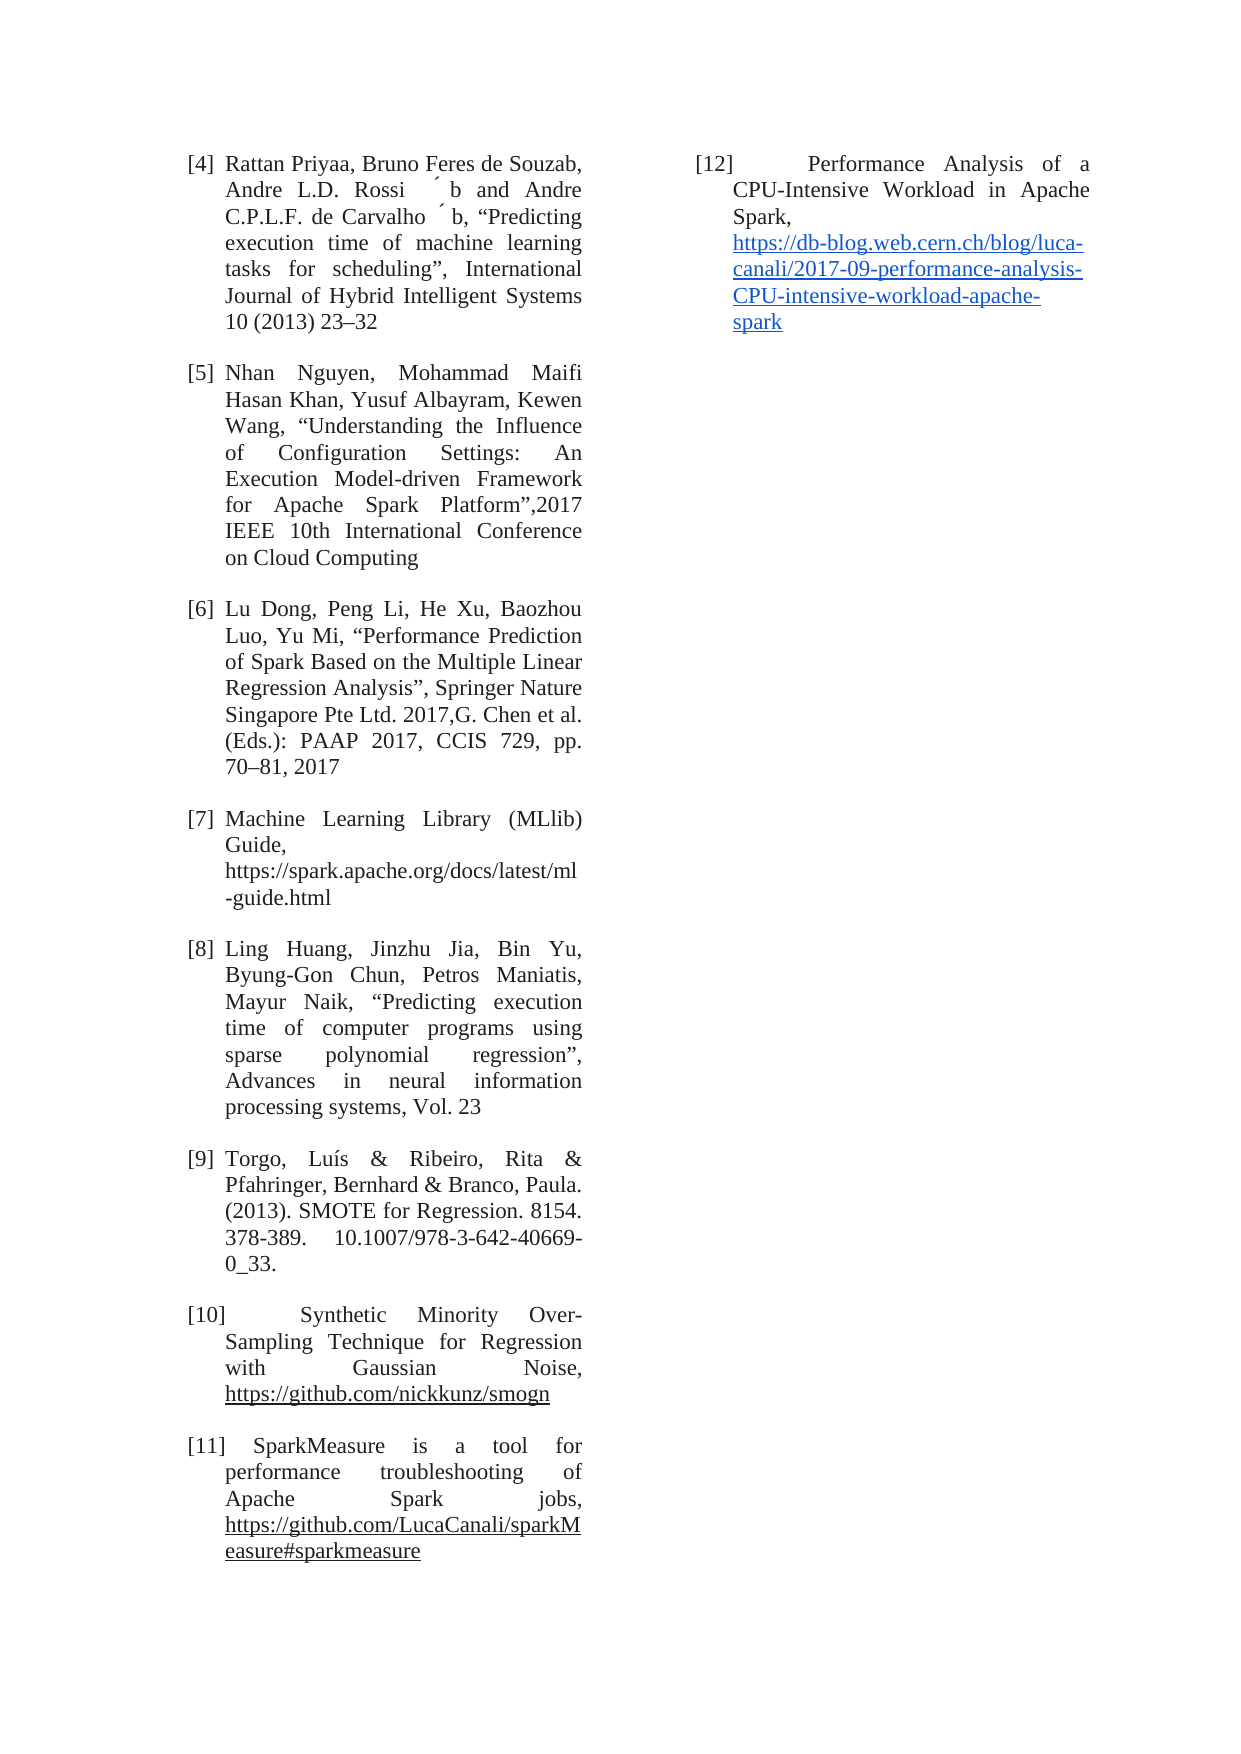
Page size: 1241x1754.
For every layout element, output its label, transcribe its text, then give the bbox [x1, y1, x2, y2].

text [6] Lu Dong, Peng Li, He Xu, Baozhou Luo, Yu Mi, “Performance Prediction of Spark Based on the Multiple Linear Regression Analysis”, Springer Nature Singapore Pte Ltd. 2017,G. Chen et al. (Eds.): PAAP 2017, CCIS 729, pp. 70–81, 2017 [187, 595, 583, 780]
text [8] Ling Huang, Jinzhu Jia, Bin Yu, Byung-Gon Chun, Petros Maniatis, Mayur Naik, “Predicting execution time of computer programs using sparse polynomial regression”, Advances in neural information processing systems, Vol. 23 [187, 935, 583, 1120]
text [7] Machine Learning Library (MLlib) Guide, https://spark.apache.org/docs/latest/ml-guide.html [187, 805, 583, 910]
text [11] SparkMeasure is a tool for performance troubleshooting of Apache Spark jobs, https://github.com/LucaCanali/sparkMeasure#sparkmeasure [187, 1432, 583, 1564]
text [10] Synthetic Minority Over-Sampling Technique for Regression with Gaussian Noise, https://github.com/nickkunz/smogn [187, 1301, 583, 1407]
text [12] Performance Analysis of a CPU-Intensive Workload in Apache Spark, https://db-blog.web.cern.ch/blog/luca-canali/2017-09-performance-analysis-CPU-intensive-workload-apache-spark [695, 150, 1090, 334]
text [5] Nhan Nguyen, Mohammad Maifi Hasan Khan, Yusuf Albayram, Kewen Wang, “Understanding the Influence of Configuration Settings: An Execution Model-driven Framework for Apache Spark Platform”,2017 IEEE 10th International Conference on Cloud Computing [187, 359, 583, 570]
text [9] Torgo, Luís & Ribeiro, Rita & Pfahringer, Bernhard & Branco, Paula. (2013). SMOTE for Regression. 8154. 378-389. 10.1007/978-3-642-40669-0_33. [187, 1145, 583, 1276]
text [4] Rattan Priyaa, Bruno Feres de Souzab, Andre L.D. Rossi ́ b and Andre C.P.L.F. de Carvalho ́ b, “Predicting execution time of machine learning tasks for scheduling”, International Journal of Hybrid Intelligent Systems 10 (2013) 23–32 [187, 150, 583, 334]
